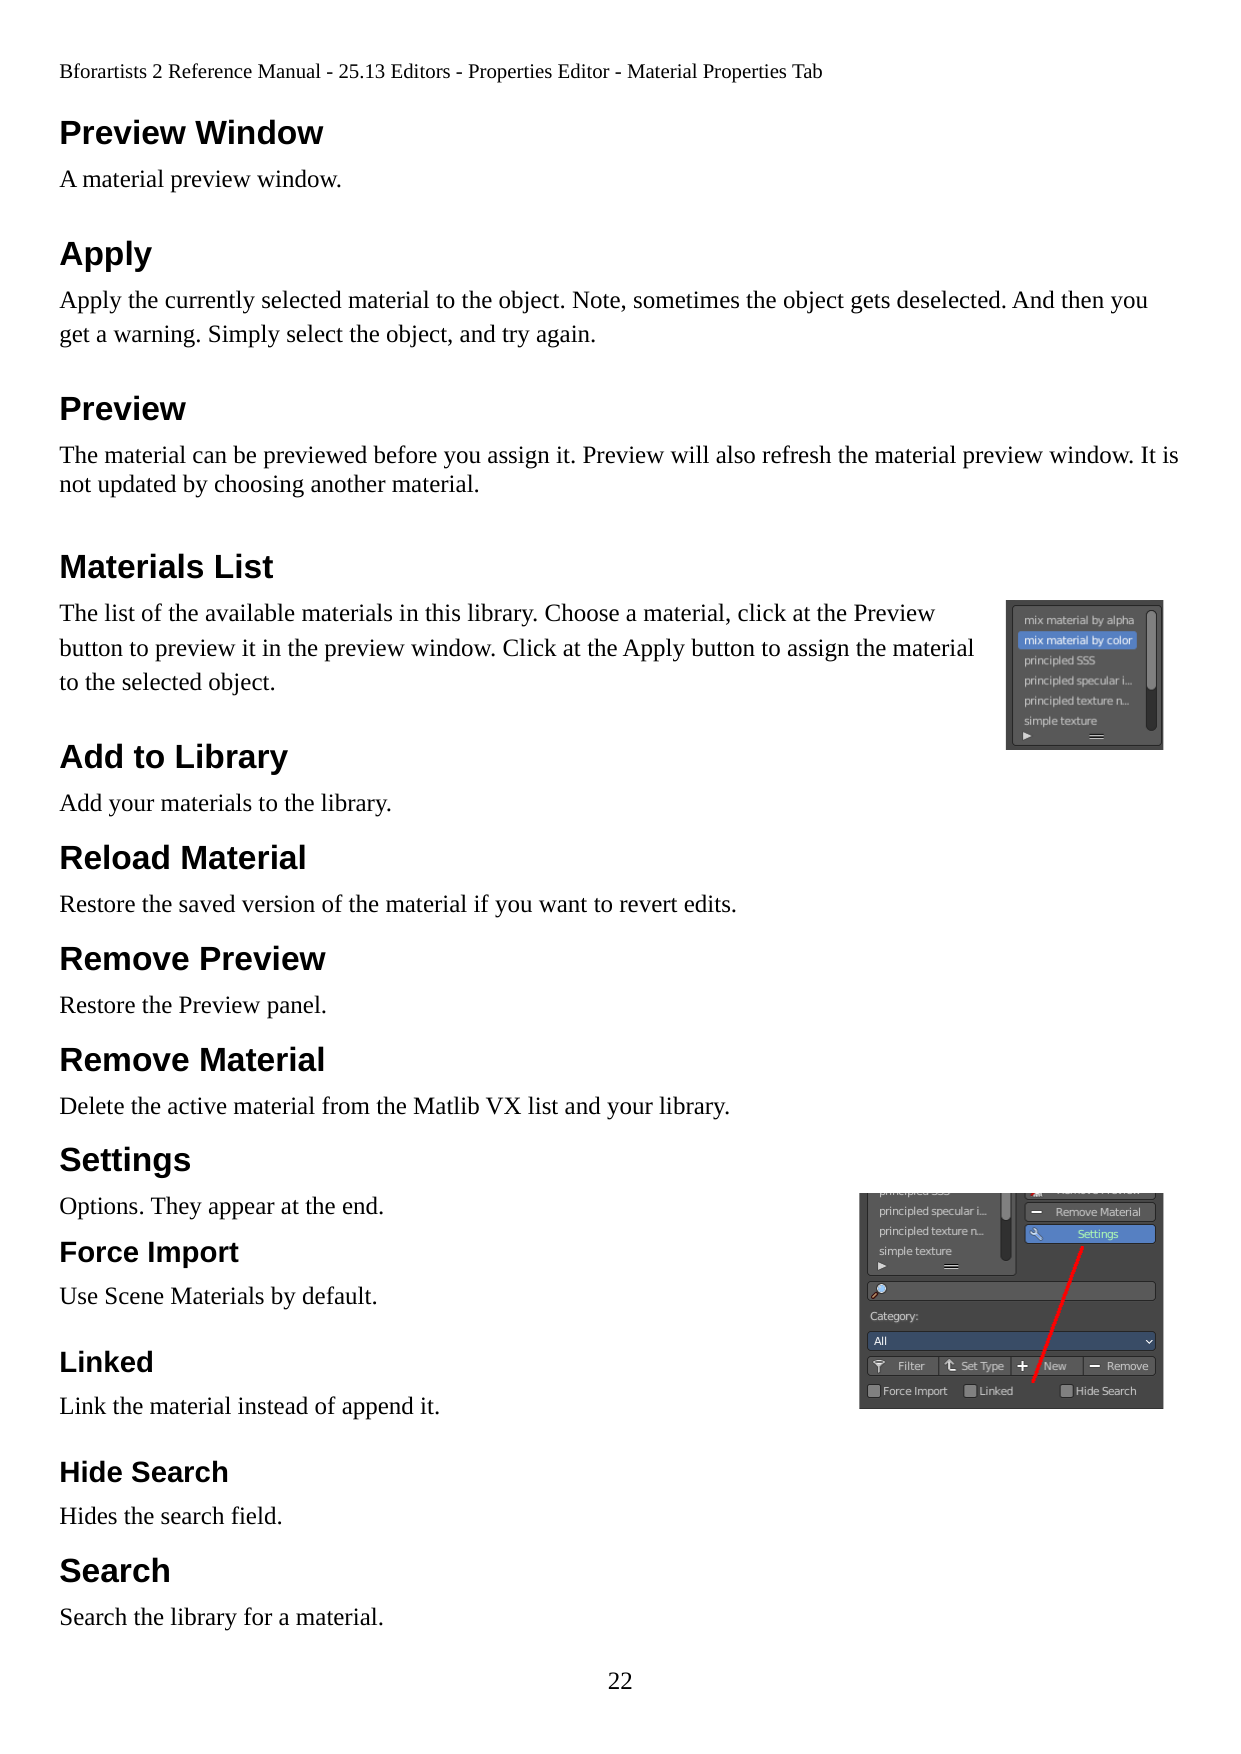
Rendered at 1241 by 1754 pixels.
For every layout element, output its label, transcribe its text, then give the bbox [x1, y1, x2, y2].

text Restore the Preview panel. [59, 990, 1181, 1019]
picture [859, 1193, 1164, 1409]
subtitle Hide Search [59, 1454, 1181, 1488]
subtitle Materials List [59, 547, 1181, 586]
subtitle Linked [59, 1345, 859, 1378]
subtitle Force Import [59, 1235, 859, 1268]
text Add your materials to the library. [59, 788, 1181, 817]
text The material can be previewed before you assign it. Preview will also refresh the material preview window. It is not updated by choosing another material. [59, 440, 1181, 498]
text A material preview window. [59, 164, 1181, 192]
text Restore the saved version of the material if you want to revert edits. [59, 889, 1181, 918]
subtitle Preview Window [59, 113, 1181, 151]
subtitle Remove Material [59, 1039, 1181, 1078]
subtitle Preview [59, 389, 1181, 428]
text Options. They appear at the end. [59, 1191, 1181, 1220]
subtitle Settings [59, 1140, 1181, 1179]
text Search the library for a material. [59, 1602, 1181, 1630]
subtitle Reload Material [59, 838, 1181, 877]
text Delete the active material from the Matlib VX list and your library. [59, 1091, 1181, 1119]
subtitle [1164, 1345, 1181, 1378]
text Apply the currently selected material to the object. Note, sometimes the object gets deselected. And then you get a warning. Simply select the object, and try again. [59, 285, 1181, 348]
subtitle Remove Preview [59, 939, 1181, 977]
subtitle Add to Library [59, 737, 1181, 776]
picture [1005, 600, 1164, 750]
subtitle Apply [59, 234, 1181, 272]
text Use Scene Materials by default. [59, 1281, 859, 1310]
subtitle [1164, 1235, 1181, 1268]
text Link the material instead of append it. [59, 1391, 1181, 1420]
subtitle Search [59, 1550, 1181, 1589]
text Hides the search field. [59, 1501, 1181, 1529]
text The list of the available materials in this library. Choose a material, click at the Preview button to preview it in the preview window. Click at the Apply button to assign the material to the selected object. [59, 598, 1181, 696]
